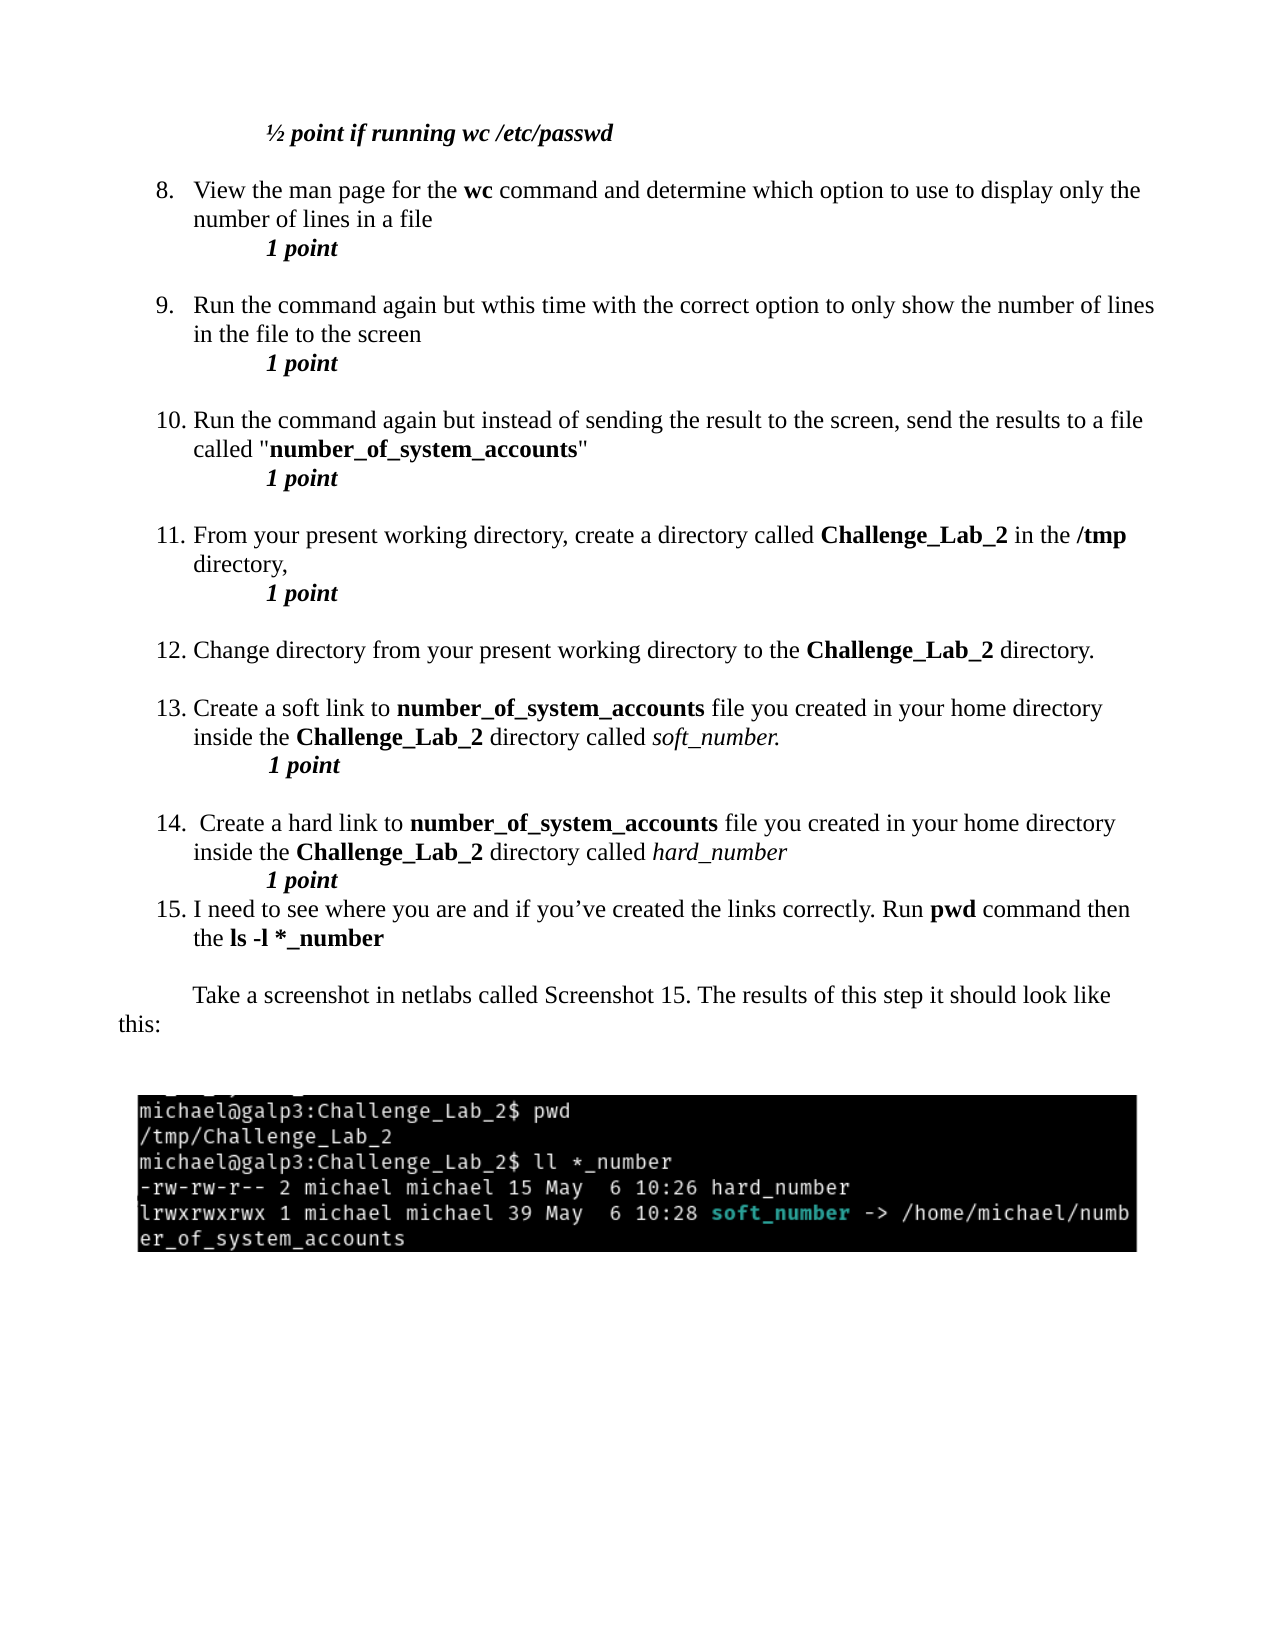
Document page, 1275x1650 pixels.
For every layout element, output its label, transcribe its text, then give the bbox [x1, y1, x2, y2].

text 1 point [118, 463, 1157, 492]
text 1 point [118, 233, 1157, 262]
list Create a hard link to number_of_system_accounts file you created in your home directory inside the Challenge_Lab_2 directory called hard_number [156, 808, 1157, 866]
list Run the command again but instead of sending the result to the screen, send the results to a file called "number_of_system_accounts" [156, 406, 1157, 463]
text ½ point if running wc /etc/passwd [118, 118, 1157, 147]
list 1 point [231, 751, 1157, 779]
list Run the command again but wthis time with the correct option to only show the number of lines in the file to the screen [156, 291, 1157, 348]
list Create a soft link to number_of_system_accounts file you created in your home directory inside the Challenge_Lab_2 directory called soft_number. [156, 693, 1157, 751]
list I need to see where you are and if you’ve created the links correctly. Run pwd command then the ls -l *_number [156, 894, 1157, 952]
text 1 point [118, 348, 1157, 377]
text 1 point [118, 866, 1157, 894]
text Take a screenshot in netlabs called Screenshot 15. The results of this step it should look like this: [118, 981, 1157, 1038]
list From your present working directory, create a directory called Challenge_Lab_2 in the /tmp directory, [156, 521, 1157, 578]
picture [137, 1095, 1138, 1252]
text 1 point [118, 578, 1157, 607]
list View the man page for the wc command and determine which option to use to display only the number of lines in a file [156, 176, 1157, 233]
list Change directory from your present working directory to the Challenge_Lab_2 directory. [156, 636, 1157, 664]
